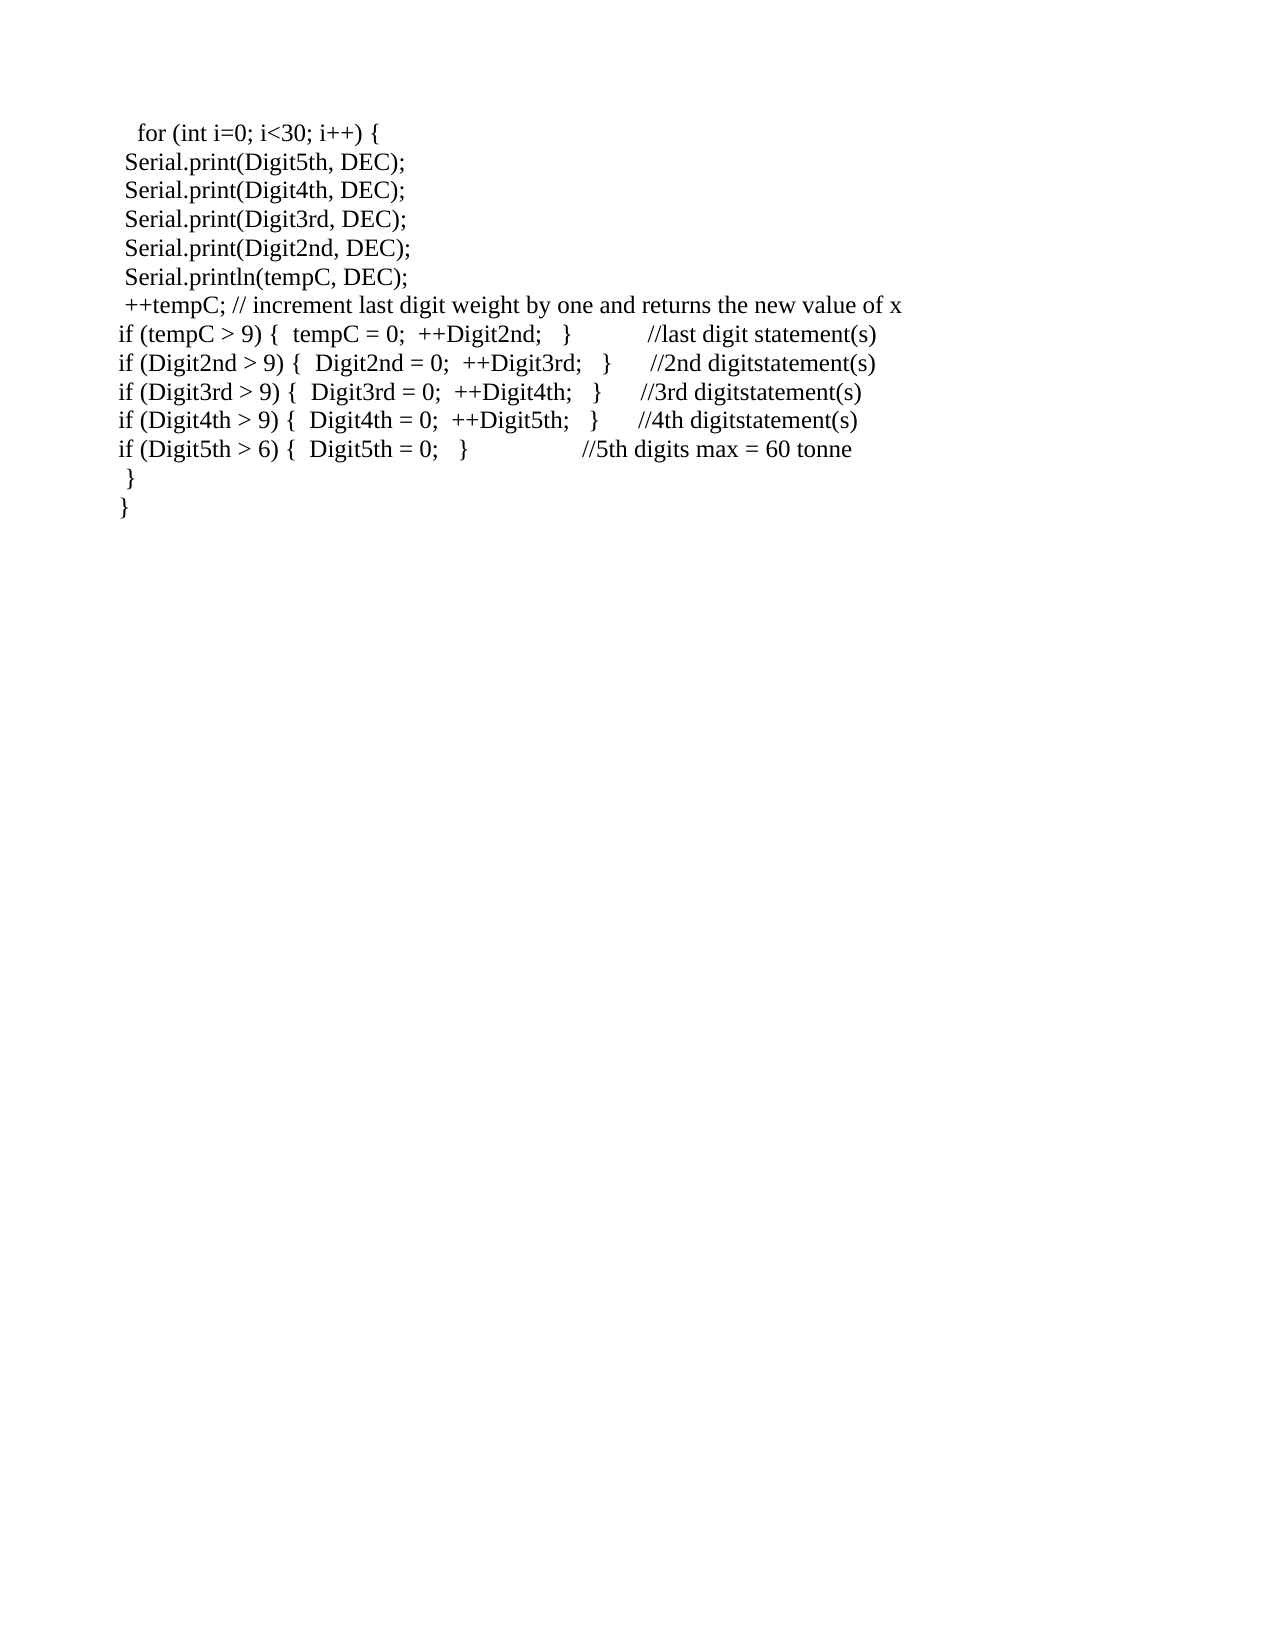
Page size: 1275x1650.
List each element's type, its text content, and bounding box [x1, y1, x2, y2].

text for (int i=0; i<30; i++) { Serial.print(Digit5th, DEC); Serial.print(Digit4th, DEC); Serial.print(Digit3rd, DEC); Serial.print(Digit2nd, DEC); Serial.println(tempC, DEC); ++tempC; // increment last digit weight by one and returns the new value of x if (tempC > 9) { tempC = 0; ++Digit2nd; } //last digit statement(s) if (Digit2nd > 9) { Digit2nd = 0; ++Digit3rd; } //2nd digitstatement(s) if (Digit3rd > 9) { Digit3rd = 0; ++Digit4th; } //3rd digitstatement(s) if (Digit4th > 9) { Digit4th = 0; ++Digit5th; } //4th digitstatement(s) if (Digit5th > 6) { Digit5th = 0; } //5th digits max = 60 tonne } } [118, 118, 1157, 549]
